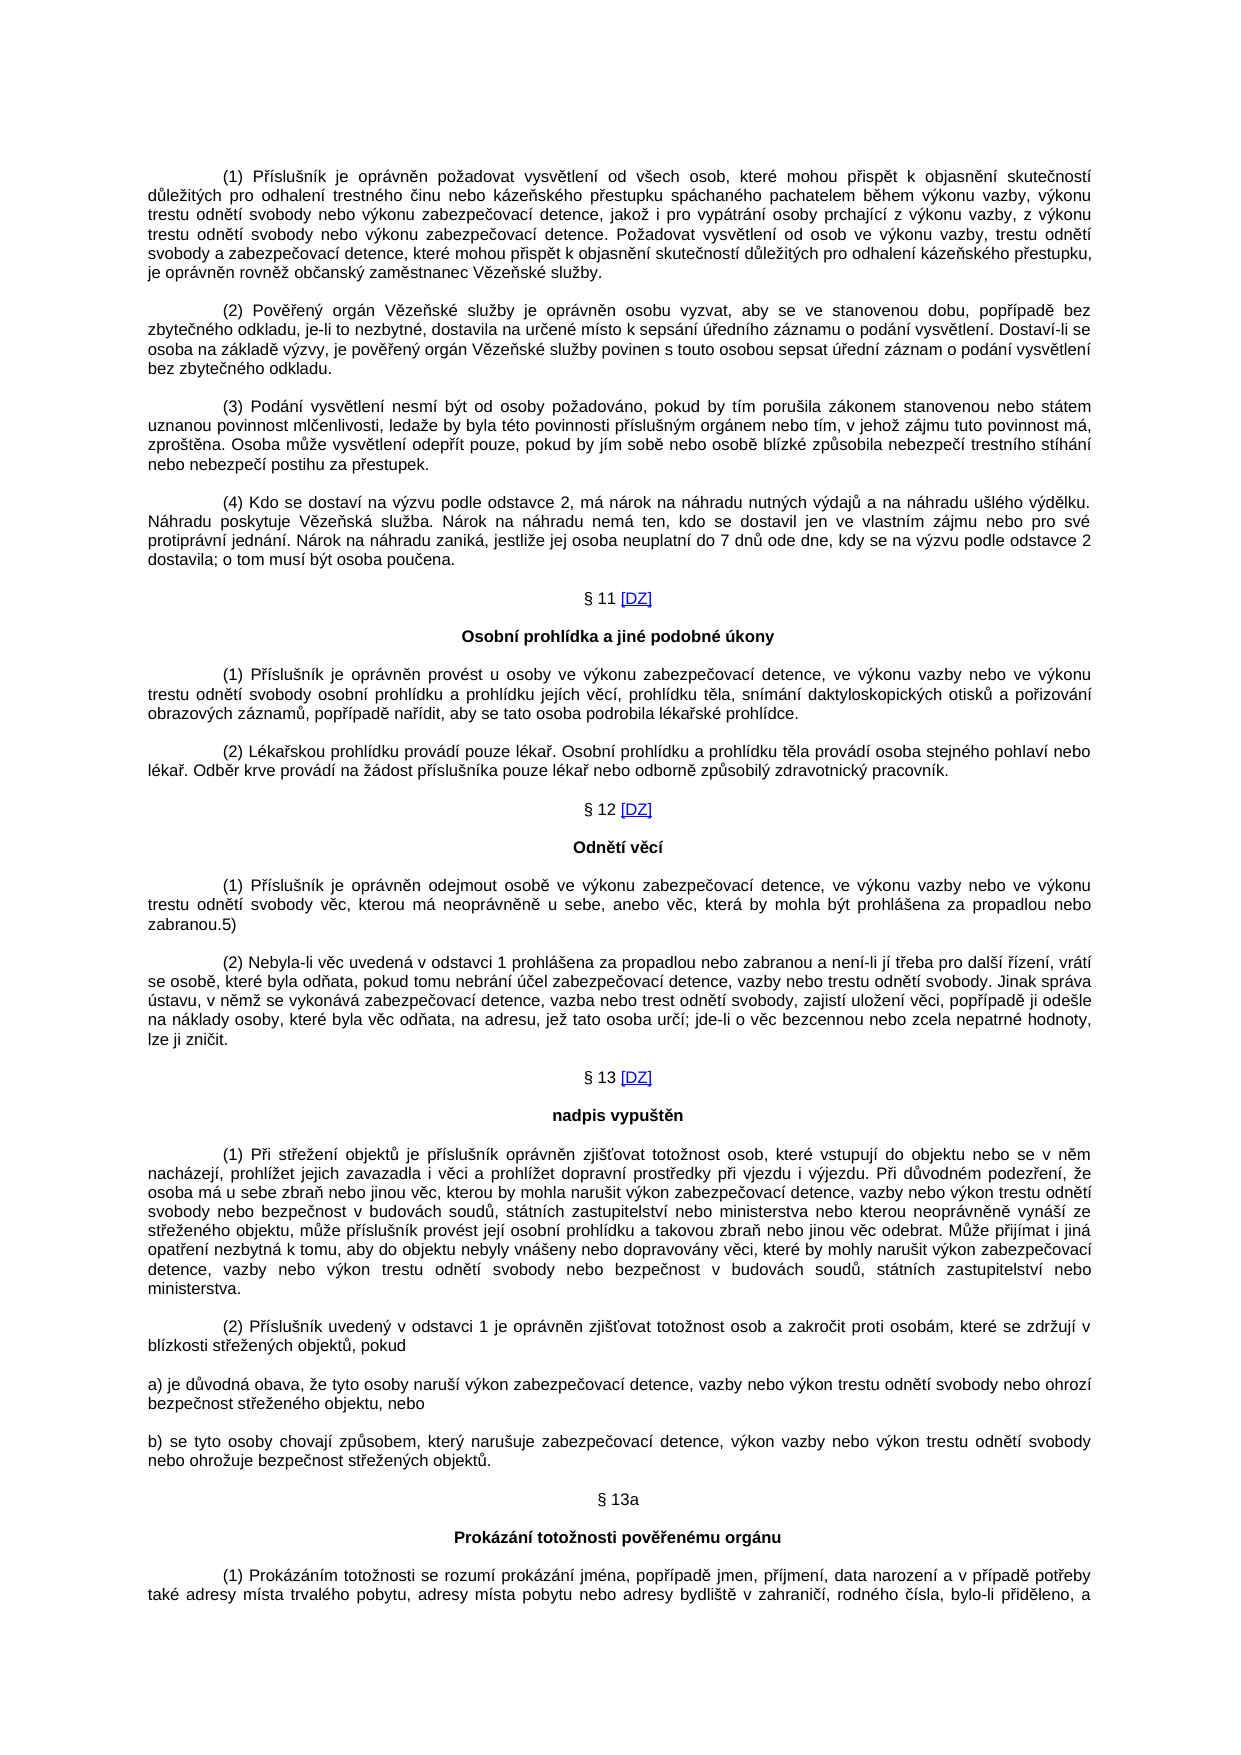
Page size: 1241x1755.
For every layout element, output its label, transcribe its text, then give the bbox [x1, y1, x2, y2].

text a) je důvodná obava, že tyto osoby naruší výkon zabezpečovací detence, vazby nebo výkon trestu odnětí svobody nebo ohrozí bezpečnost střeženého objektu, nebo [148, 1374, 1093, 1413]
text § 11 [DZ] [148, 588, 1093, 608]
text (1) Příslušník je oprávněn odejmout osobě ve výkonu zabezpečovací detence, ve výkonu vazby nebo ve výkonu trestu odnětí svobody věc, kterou má neoprávněně u sebe, anebo věc, která by mohla být prohlášena za propadlou nebo zabranou.5) [148, 876, 1093, 933]
text § 12 [DZ] [148, 799, 1093, 818]
text (3) Podání vysvětlení nesmí být od osoby požadováno, pokud by tím porušila zákonem stanovenou nebo státem uznanou povinnost mlčenlivosti, ledaže by byla této povinnosti příslušným orgánem nebo tím, v jehož zájmu tuto povinnost má, zproštěna. Osoba může vysvětlení odepřít pouze, pokud by jím sobě nebo osobě blízké způsobila nebezpečí trestního stíhání nebo nebezpečí postihu za přestupek. [148, 397, 1093, 473]
text (1) Příslušník je oprávněn požadovat vysvětlení od všech osob, které mohou přispět k objasnění skutečností důležitých pro odhalení trestného činu nebo kázeňského přestupku spáchaného pachatelem během výkonu vazby, výkonu trestu odnětí svobody nebo výkonu zabezpečovací detence, jakož i pro vypátrání osoby prchající z výkonu vazby, z výkonu trestu odnětí svobody nebo výkonu zabezpečovací detence. Požadovat vysvětlení od osob ve výkonu vazby, trestu odnětí svobody a zabezpečovací detence, které mohou přispět k objasnění skutečností důležitých pro odhalení kázeňského přestupku, je oprávněn rovněž občanský zaměstnanec Vězeňské služby. [148, 167, 1093, 282]
text Prokázání totožnosti pověřenému orgánu [148, 1528, 1093, 1547]
text Osobní prohlídka a jiné podobné úkony [148, 627, 1093, 646]
text (2) Pověřený orgán Vězeňské služby je oprávněn osobu vyzvat, aby se ve stanovenou dobu, popřípadě bez zbytečného odkladu, je-li to nezbytné, dostavila na určené místo k sepsání úředního záznamu o podání vysvětlení. Dostaví-li se osoba na základě výzvy, je pověřený orgán Vězeňské služby povinen s touto osobou sepsat úřední záznam o podání vysvětlení bez zbytečného odkladu. [148, 301, 1093, 378]
text (2) Příslušník uvedený v odstavci 1 je oprávněn zjišťovat totožnost osob a zakročit proti osobám, které se zdržují v blízkosti střežených objektů, pokud [148, 1317, 1093, 1355]
text (2) Lékařskou prohlídku provádí pouze lékař. Osobní prohlídku a prohlídku těla provádí osoba stejného pohlaví nebo lékař. Odběr krve provádí na žádost příslušníka pouze lékař nebo odborně způsobilý zdravotnický pracovník. [148, 742, 1093, 780]
text (1) Prokázáním totožnosti se rozumí prokázání jména, popřípadě jmen, příjmení, data narození a v případě potřeby také adresy místa trvalého pobytu, adresy místa pobytu nebo adresy bydliště v zahraničí, rodného čísla, bylo-li přiděleno, a [148, 1566, 1093, 1604]
text § 13a [148, 1489, 1093, 1508]
text (4) Kdo se dostaví na výzvu podle odstavce 2, má nárok na náhradu nutných výdajů a na náhradu ušlého výdělku. Náhradu poskytuje Vězeňská služba. Nárok na náhradu nemá ten, kdo se dostavil jen ve vlastním zájmu nebo pro své protiprávní jednání. Nárok na náhradu zaniká, jestliže jej osoba neuplatní do 7 dnů ode dne, kdy se na výzvu podle odstavce 2 dostavila; o tom musí být osoba poučena. [148, 493, 1093, 569]
text b) se tyto osoby chovají způsobem, který narušuje zabezpečovací detence, výkon vazby nebo výkon trestu odnětí svobody nebo ohrožuje bezpečnost střežených objektů. [148, 1432, 1093, 1470]
text § 13 [DZ] [148, 1068, 1093, 1087]
text (1) Při střežení objektů je příslušník oprávněn zjišťovat totožnost osob, které vstupují do objektu nebo se v něm nacházejí, prohlížet jejich zavazadla i věci a prohlížet dopravní prostředky při vjezdu i výjezdu. Při důvodném podezření, že osoba má u sebe zbraň nebo jinou věc, kterou by mohla narušit výkon zabezpečovací detence, vazby nebo výkon trestu odnětí svobody nebo bezpečnost v budovách soudů, státních zastupitelství nebo ministerstva nebo kterou neoprávněně vynáší ze střeženého objektu, může příslušník provést její osobní prohlídku a takovou zbraň nebo jinou věc odebrat. Může přijímat i jiná opatření nezbytná k tomu, aby do objektu nebyly vnášeny nebo dopravovány věci, které by mohly narušit výkon zabezpečovací detence, vazby nebo výkon trestu odnětí svobody nebo bezpečnost v budovách soudů, státních zastupitelství nebo ministerstva. [148, 1144, 1093, 1298]
text (2) Nebyla-li věc uvedená v odstavci 1 prohlášena za propadlou nebo zabranou a není-li jí třeba pro další řízení, vrátí se osobě, které byla odňata, pokud tomu nebrání účel zabezpečovací detence, vazby nebo trestu odnětí svobody. Jinak správa ústavu, v němž se vykonává zabezpečovací detence, vazba nebo trest odnětí svobody, zajistí uložení věci, popřípadě ji odešle na náklady osoby, které byla věc odňata, na adresu, jež tato osoba určí; jde-li o věc bezcennou nebo zcela nepatrné hodnoty, lze ji zničit. [148, 953, 1093, 1048]
text nadpis vypuštěn [148, 1106, 1093, 1125]
text Odnětí věcí [148, 838, 1093, 857]
text (1) Příslušník je oprávněn provést u osoby ve výkonu zabezpečovací detence, ve výkonu vazby nebo ve výkonu trestu odnětí svobody osobní prohlídku a prohlídku jejích věcí, prohlídku těla, snímání daktyloskopických otisků a pořizování obrazových záznamů, popřípadě nařídit, aby se tato osoba podrobila lékařské prohlídce. [148, 665, 1093, 723]
